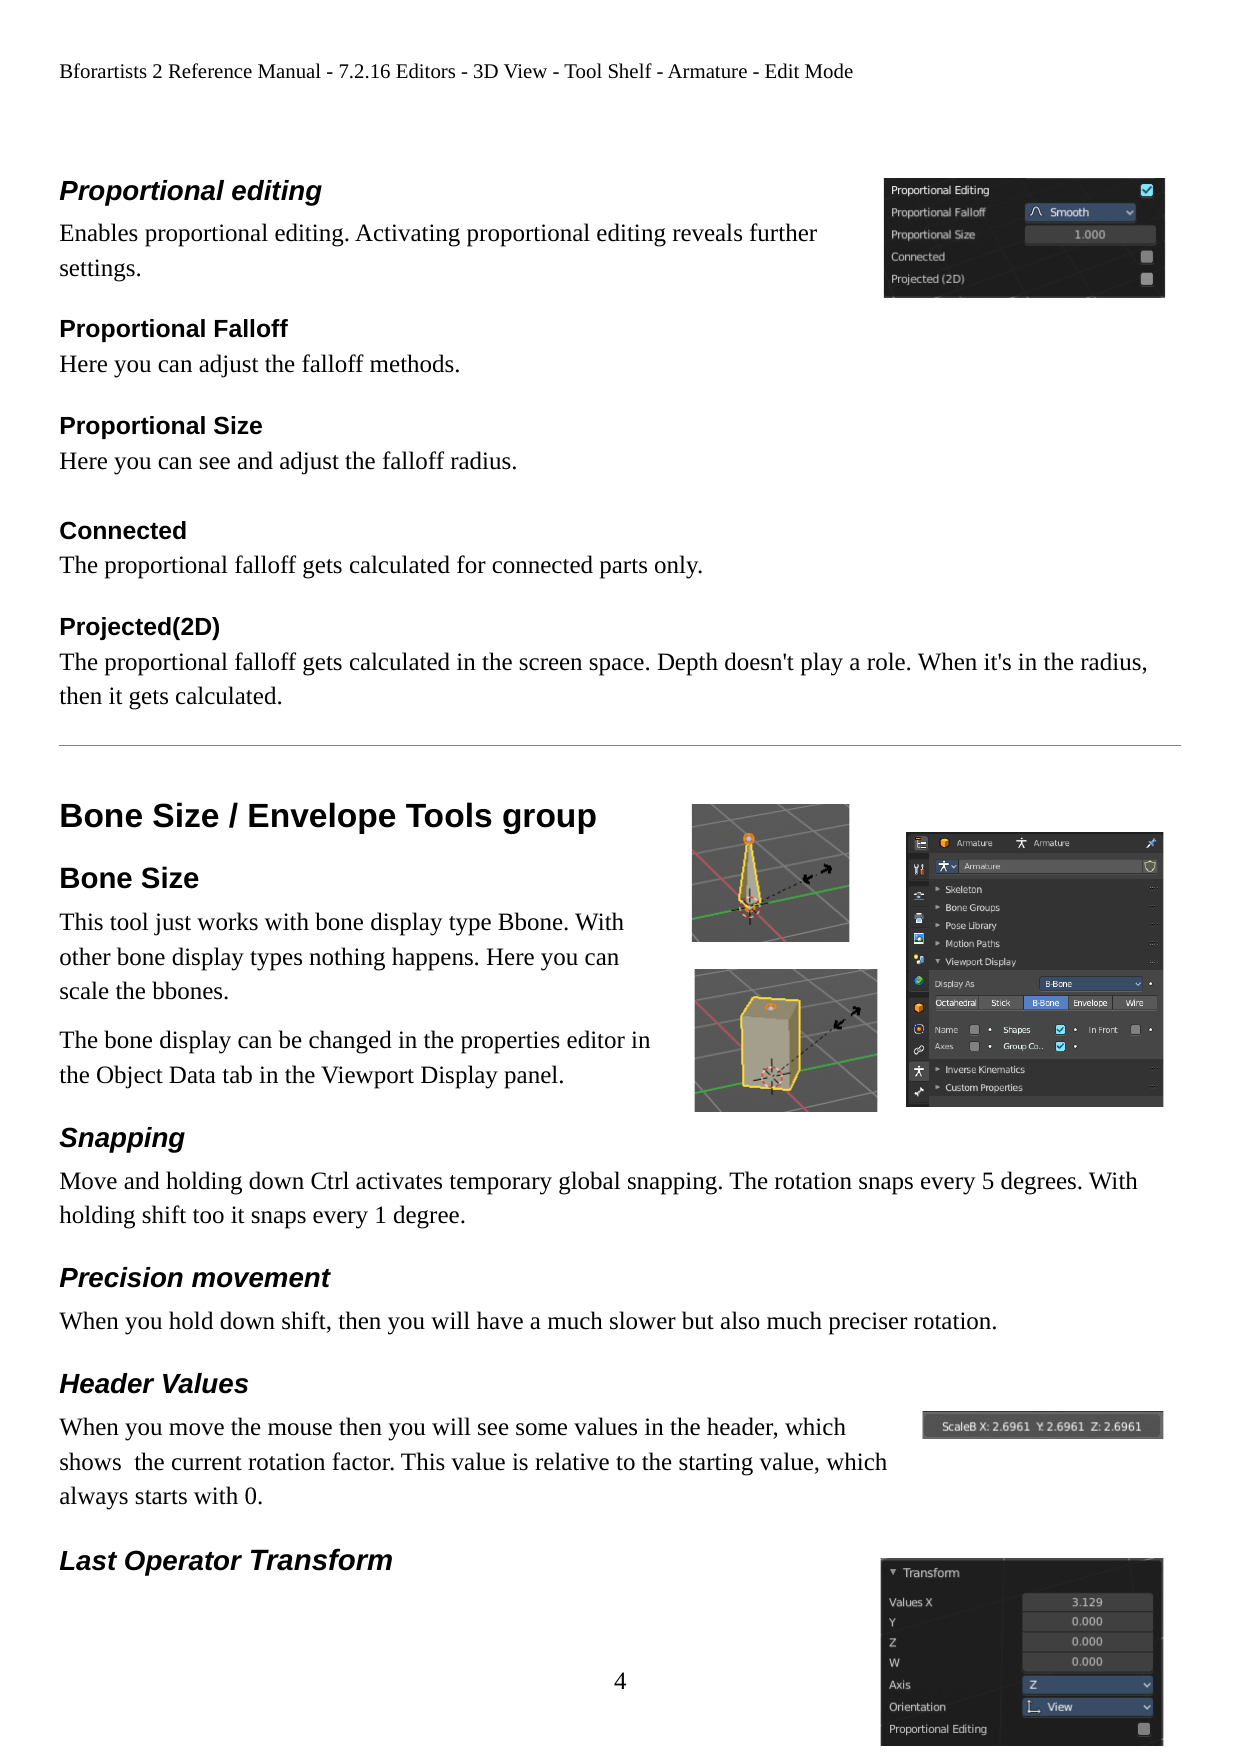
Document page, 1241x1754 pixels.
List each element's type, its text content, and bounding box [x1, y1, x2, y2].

text When you hold down shift, then you will have a much slower but also much preciser rotation. [59, 1306, 1181, 1335]
text Here you can see and adjust the falloff radius. [59, 446, 1181, 474]
picture [922, 1411, 1164, 1439]
picture [906, 832, 1164, 1107]
text The proportional falloff gets calculated in the screen space. Depth doesn't play a role. When it's in the radius, then it gets calculated. [59, 647, 1181, 710]
text The proportional falloff gets calculated for connected parts only. [59, 551, 1181, 579]
text Here you can adjust the falloff methods. [59, 349, 1181, 378]
text This tool just works with bone display type Bbone. With other bone display types nothing happens. Here you can scale the bbones. [59, 907, 906, 1005]
subtitle Precision movement [59, 1262, 1181, 1294]
subtitle Last Operator Transform [59, 1543, 1181, 1576]
picture [880, 1558, 1164, 1746]
subtitle Bone Size / Envelope Tools group [59, 795, 1181, 834]
subtitle Header Values [59, 1368, 1181, 1400]
subtitle Proportional Size [59, 411, 1181, 439]
text Enables proportional editing. Activating proportional editing reveals further settings. [59, 218, 883, 282]
picture [883, 178, 1166, 298]
text Move and holding down Ctrl activates temporary global snapping. The rotation snaps every 5 degrees. With holding shift too it snaps every 1 degree. [59, 1166, 1181, 1229]
text When you move the mouse then you will see some values in the header, which shows the current rotation factor. This value is relative to the starting value, which always starts with 0. [59, 1412, 1181, 1510]
picture [691, 804, 850, 942]
picture [694, 969, 878, 1112]
subtitle [1164, 861, 1181, 895]
subtitle Connected [59, 516, 1181, 544]
subtitle Proportional editing [59, 174, 1181, 206]
subtitle Projected(2D) [59, 612, 1181, 641]
subtitle Bone Size [59, 861, 691, 895]
subtitle [850, 861, 906, 895]
subtitle Snapping [59, 1121, 1181, 1153]
text The bone display can be changed in the properties editor in the Object Data tab in the Viewport Display panel. [59, 1025, 694, 1089]
subtitle Proportional Falloff [59, 314, 1181, 343]
